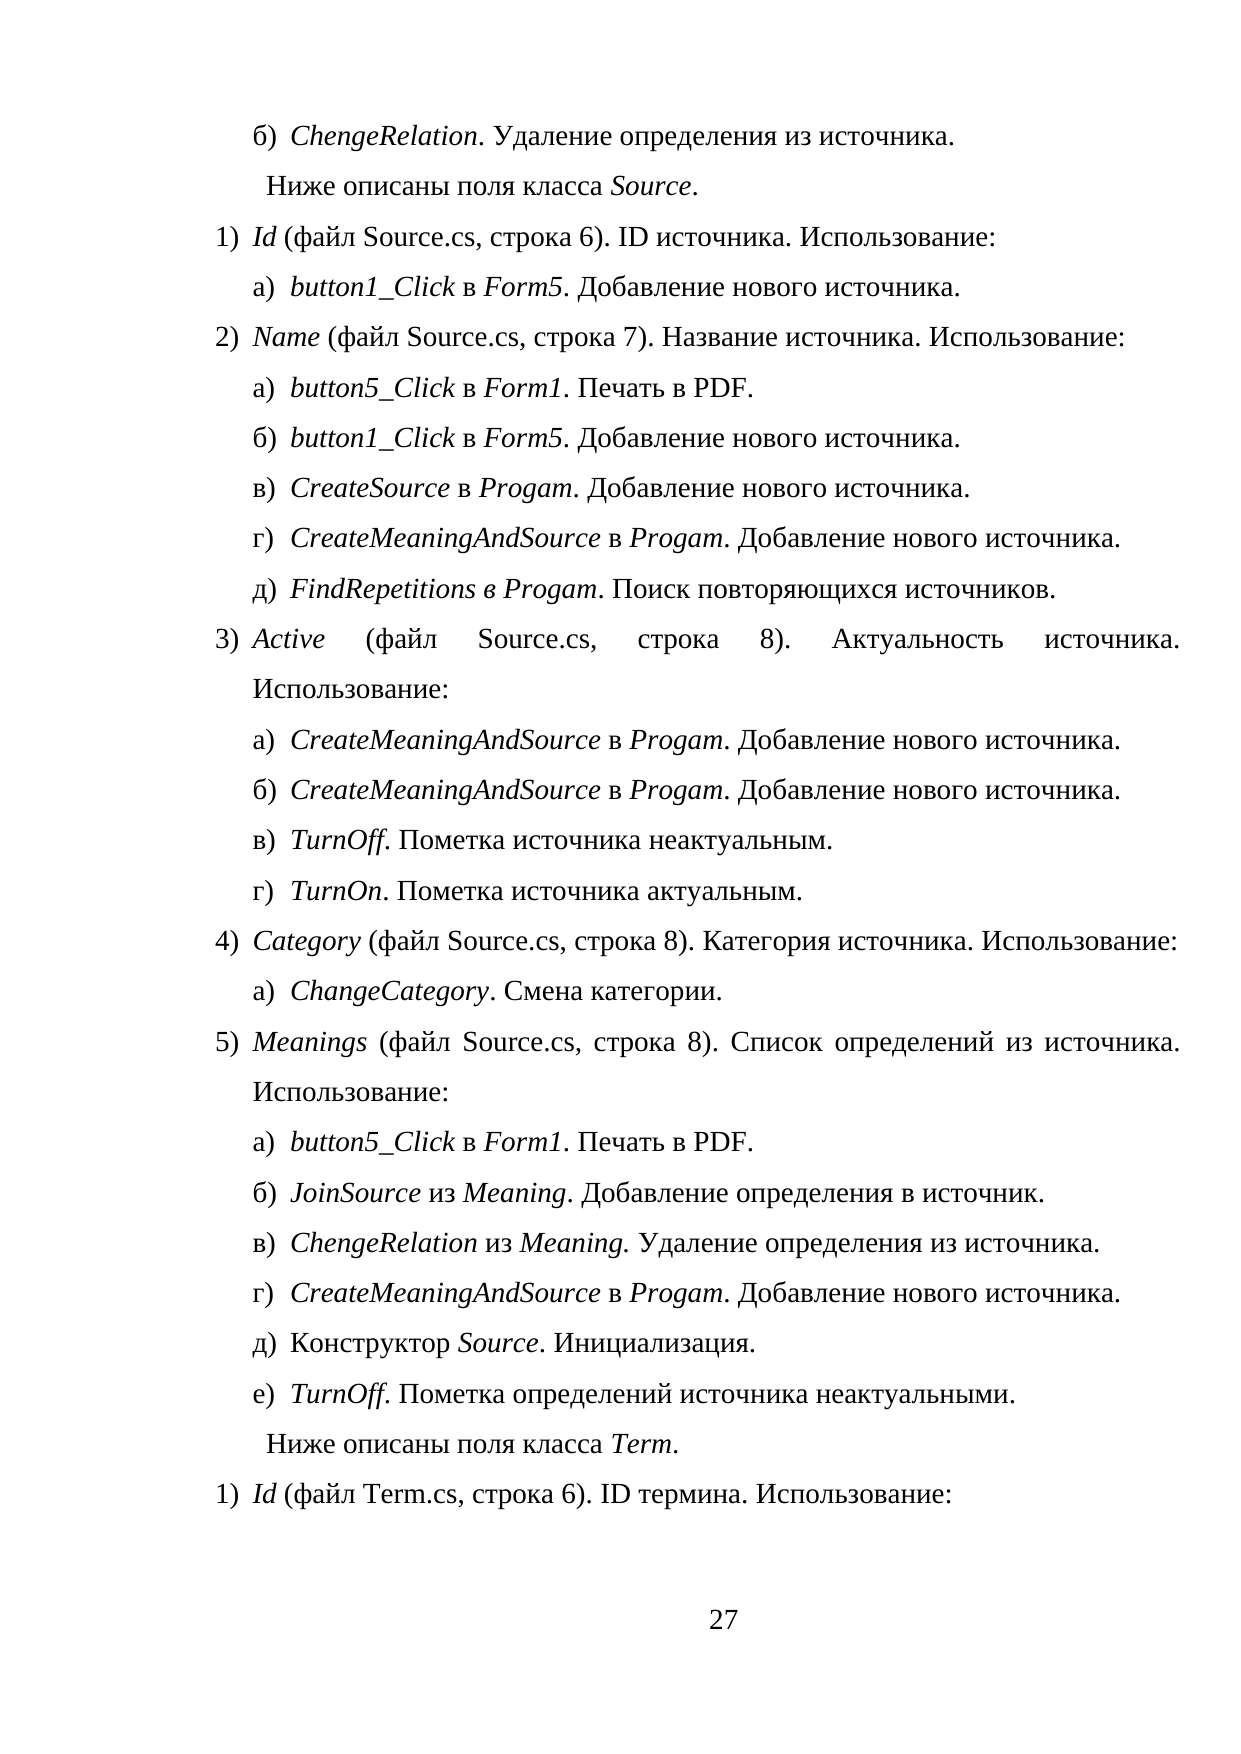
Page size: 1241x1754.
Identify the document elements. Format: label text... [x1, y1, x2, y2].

list CreateMeaningAndSource в Progam. Добавление нового источника. [252, 521, 1181, 554]
list Id (файл Source.cs, строка 6). ID источника. Использование: [215, 219, 1181, 252]
text Ниже описаны поля класса Source. [177, 168, 1181, 202]
list CreateSource в Progam. Добавление нового источника. [252, 470, 1181, 504]
list Meanings (файл Source.cs, строка 8). Список определений из источника. Использование: [215, 1024, 1181, 1108]
list FindRepetitions в Progam. Поиск повторяющихся источников. [252, 571, 1181, 604]
text Ниже описаны поля класса Term. [177, 1426, 1181, 1460]
list button5_Click в Form1. Печать в PDF. [252, 370, 1181, 403]
list Active (файл Source.cs, строка 8). Актуальность источника. Использование: [215, 621, 1181, 705]
list Конструктор Source. Инициализация. [252, 1326, 1181, 1359]
list CreateMeaningAndSource в Progam. Добавление нового источника. [252, 1275, 1181, 1309]
list ChangeCategory. Смена категории. [252, 973, 1181, 1007]
list button1_Click в Form5. Добавление нового источника. [252, 269, 1181, 303]
list CreateMeaningAndSource в Progam. Добавление нового источника. [252, 722, 1181, 755]
list ChengeRelation из Meaning. Удаление определения из источника. [252, 1225, 1181, 1258]
list TurnOff. Пометка определений источника неактуальными. [252, 1376, 1181, 1409]
list button5_Click в Form1. Печать в PDF. [252, 1124, 1181, 1158]
list ChengeRelation. Удаление определения из источника. [252, 118, 1181, 152]
list Name (файл Source.cs, строка 7). Название источника. Использование: [215, 319, 1181, 353]
list TurnOn. Пометка источника актуальным. [252, 873, 1181, 906]
list CreateMeaningAndSource в Progam. Добавление нового источника. [252, 772, 1181, 806]
list Category (файл Source.cs, строка 8). Категория источника. Использование: [215, 923, 1181, 957]
list JoinSource из Meaning. Добавление определения в источник. [252, 1175, 1181, 1208]
list Id (файл Term.cs, строка 6). ID термина. Использование: [215, 1477, 1181, 1510]
list TurnOff. Пометка источника неактуальным. [252, 822, 1181, 856]
list button1_Click в Form5. Добавление нового источника. [252, 420, 1181, 453]
